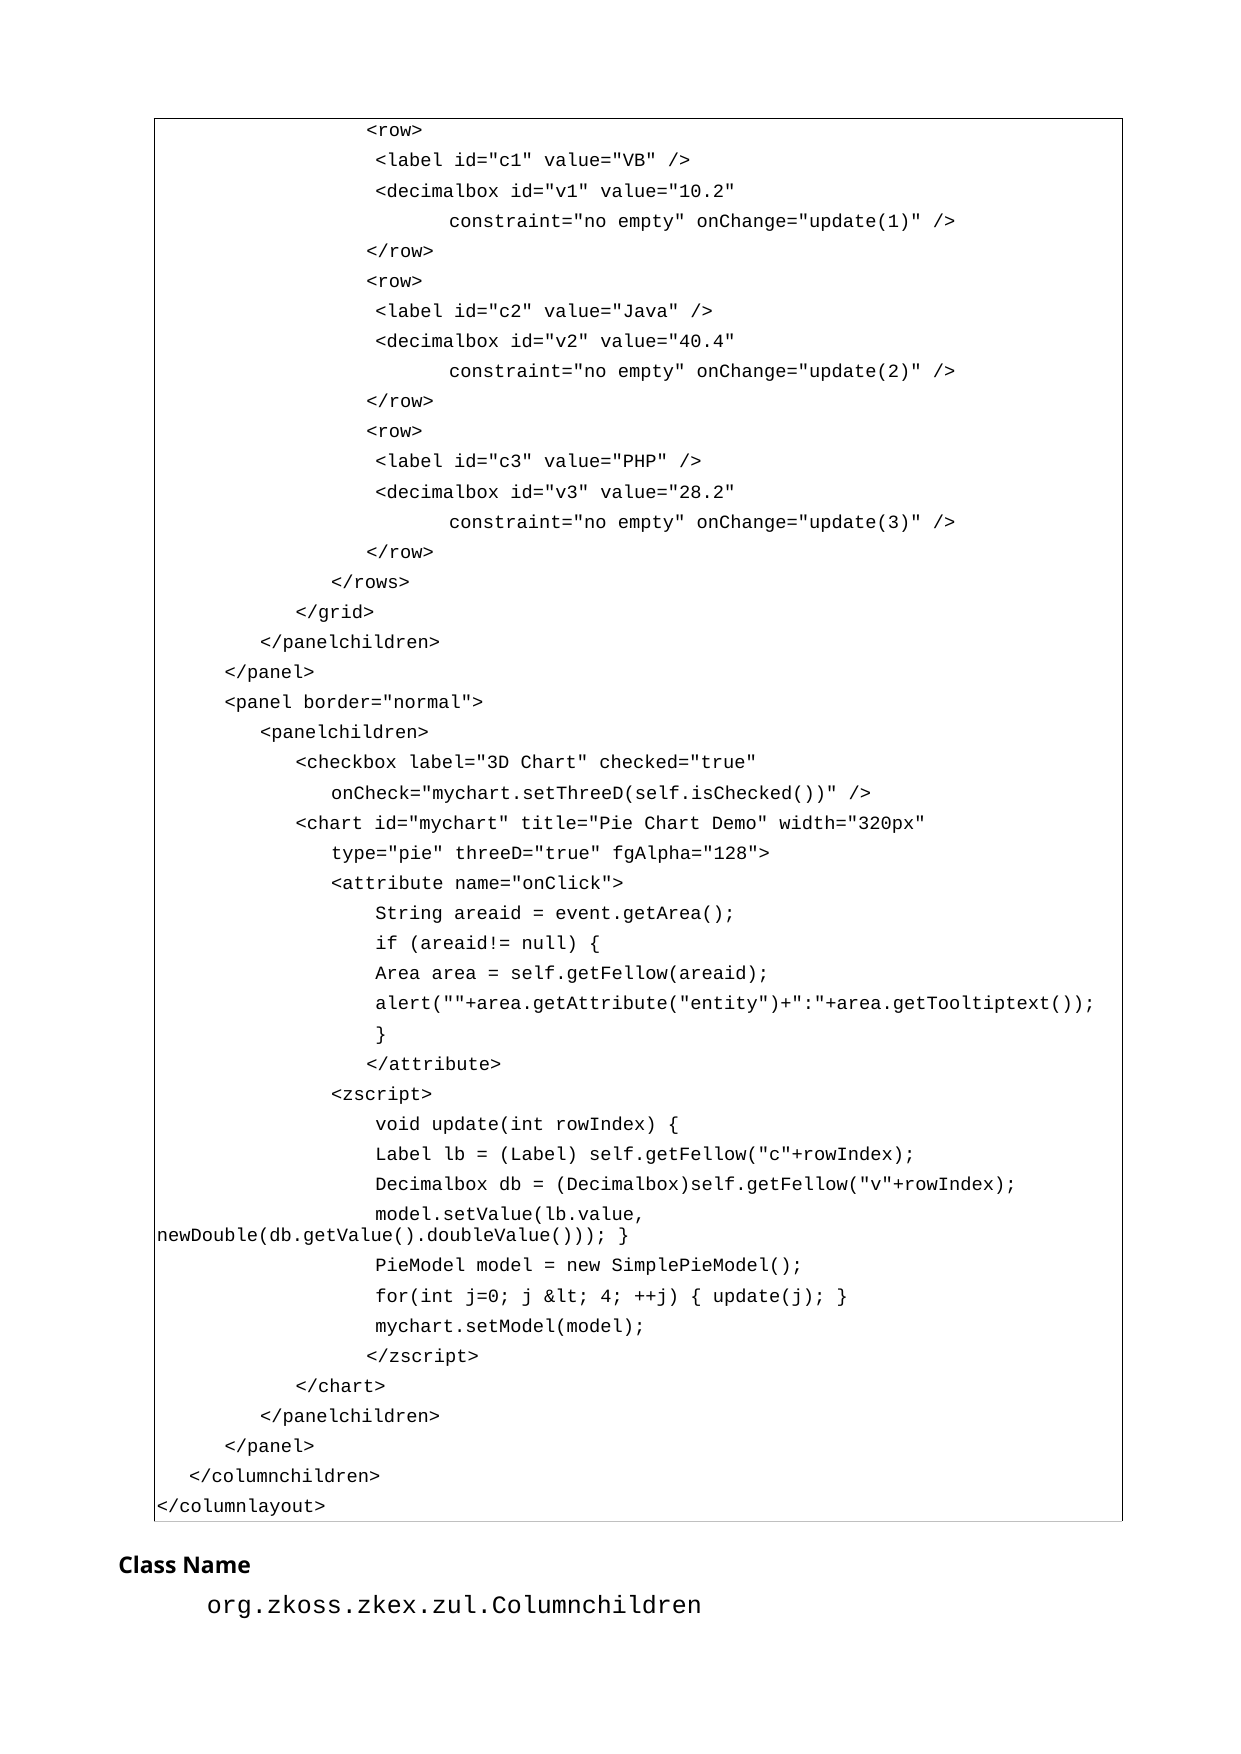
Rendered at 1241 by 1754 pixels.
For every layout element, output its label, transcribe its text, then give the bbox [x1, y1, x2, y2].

text <checkbox label="3D Chart" checked="true" [155, 750, 1122, 774]
text alert(""+area.getAttribute("entity")+":"+area.getTooltiptext()); [155, 991, 1122, 1015]
text </panel> [155, 1434, 1122, 1458]
text </columnchildren> [155, 1464, 1122, 1488]
text PieModel model = new SimplePieModel(); [155, 1253, 1122, 1277]
text Decimalbox db = (Decimalbox)self.getFellow("v"+rowIndex); [155, 1172, 1122, 1196]
text <zscript> [155, 1081, 1122, 1106]
text <panel border="normal"> [155, 690, 1122, 714]
text <label id="c1" value="VB" /> [155, 148, 1122, 172]
text <row> [155, 419, 1122, 443]
subtitle Class Name [118, 1549, 1122, 1581]
text <label id="c3" value="PHP" /> [155, 449, 1122, 473]
text <decimalbox id="v2" value="40.4" [155, 329, 1122, 353]
text String areaid = event.getArea(); [155, 901, 1122, 925]
text </chart> [155, 1374, 1122, 1398]
text <row> [155, 269, 1122, 293]
text <label id="c2" value="Java" /> [155, 299, 1122, 323]
text constraint="no empty" onChange="update(1)" /> [155, 208, 1122, 233]
text </grid> [155, 600, 1122, 624]
text </panelchildren> [155, 630, 1122, 654]
text </row> [155, 539, 1122, 564]
text </panelchildren> [155, 1404, 1122, 1428]
text for(int j=0; j &lt; 4; ++j) { update(j); } [155, 1283, 1122, 1308]
text <chart id="mychart" title="Pie Chart Demo" width="320px" [155, 811, 1122, 835]
text model.setValue(lb.value, newDouble(db.getValue().doubleValue())); } [155, 1202, 1122, 1247]
text <decimalbox id="v1" value="10.2" [155, 178, 1122, 203]
text constraint="no empty" onChange="update(2)" /> [155, 359, 1122, 383]
text void update(int rowIndex) { [155, 1112, 1122, 1136]
text <row> [155, 119, 1122, 142]
text <panelchildren> [155, 720, 1122, 744]
text constraint="no empty" onChange="update(3)" /> [155, 509, 1122, 534]
text Area area = self.getFellow(areaid); [155, 961, 1122, 985]
text </attribute> [155, 1051, 1122, 1076]
text org.zkoss.zkex.zul.Columnchildren [207, 1593, 1122, 1621]
text </zscript> [155, 1343, 1122, 1368]
text onCheck="mychart.setThreeD(self.isChecked())" /> [155, 780, 1122, 805]
text Label lb = (Label) self.getFellow("c"+rowIndex); [155, 1142, 1122, 1166]
text } [155, 1021, 1122, 1046]
text </panel> [155, 660, 1122, 684]
text mychart.setModel(model); [155, 1313, 1122, 1338]
text if (areaid!= null) { [155, 931, 1122, 955]
text <decimalbox id="v3" value="28.2" [155, 479, 1122, 504]
text </rows> [155, 570, 1122, 594]
text </row> [155, 389, 1122, 413]
text </row> [155, 238, 1122, 263]
text <attribute name="onClick"> [155, 871, 1122, 895]
text type="pie" threeD="true" fgAlpha="128"> [155, 841, 1122, 865]
text </columnlayout> [155, 1494, 1122, 1521]
